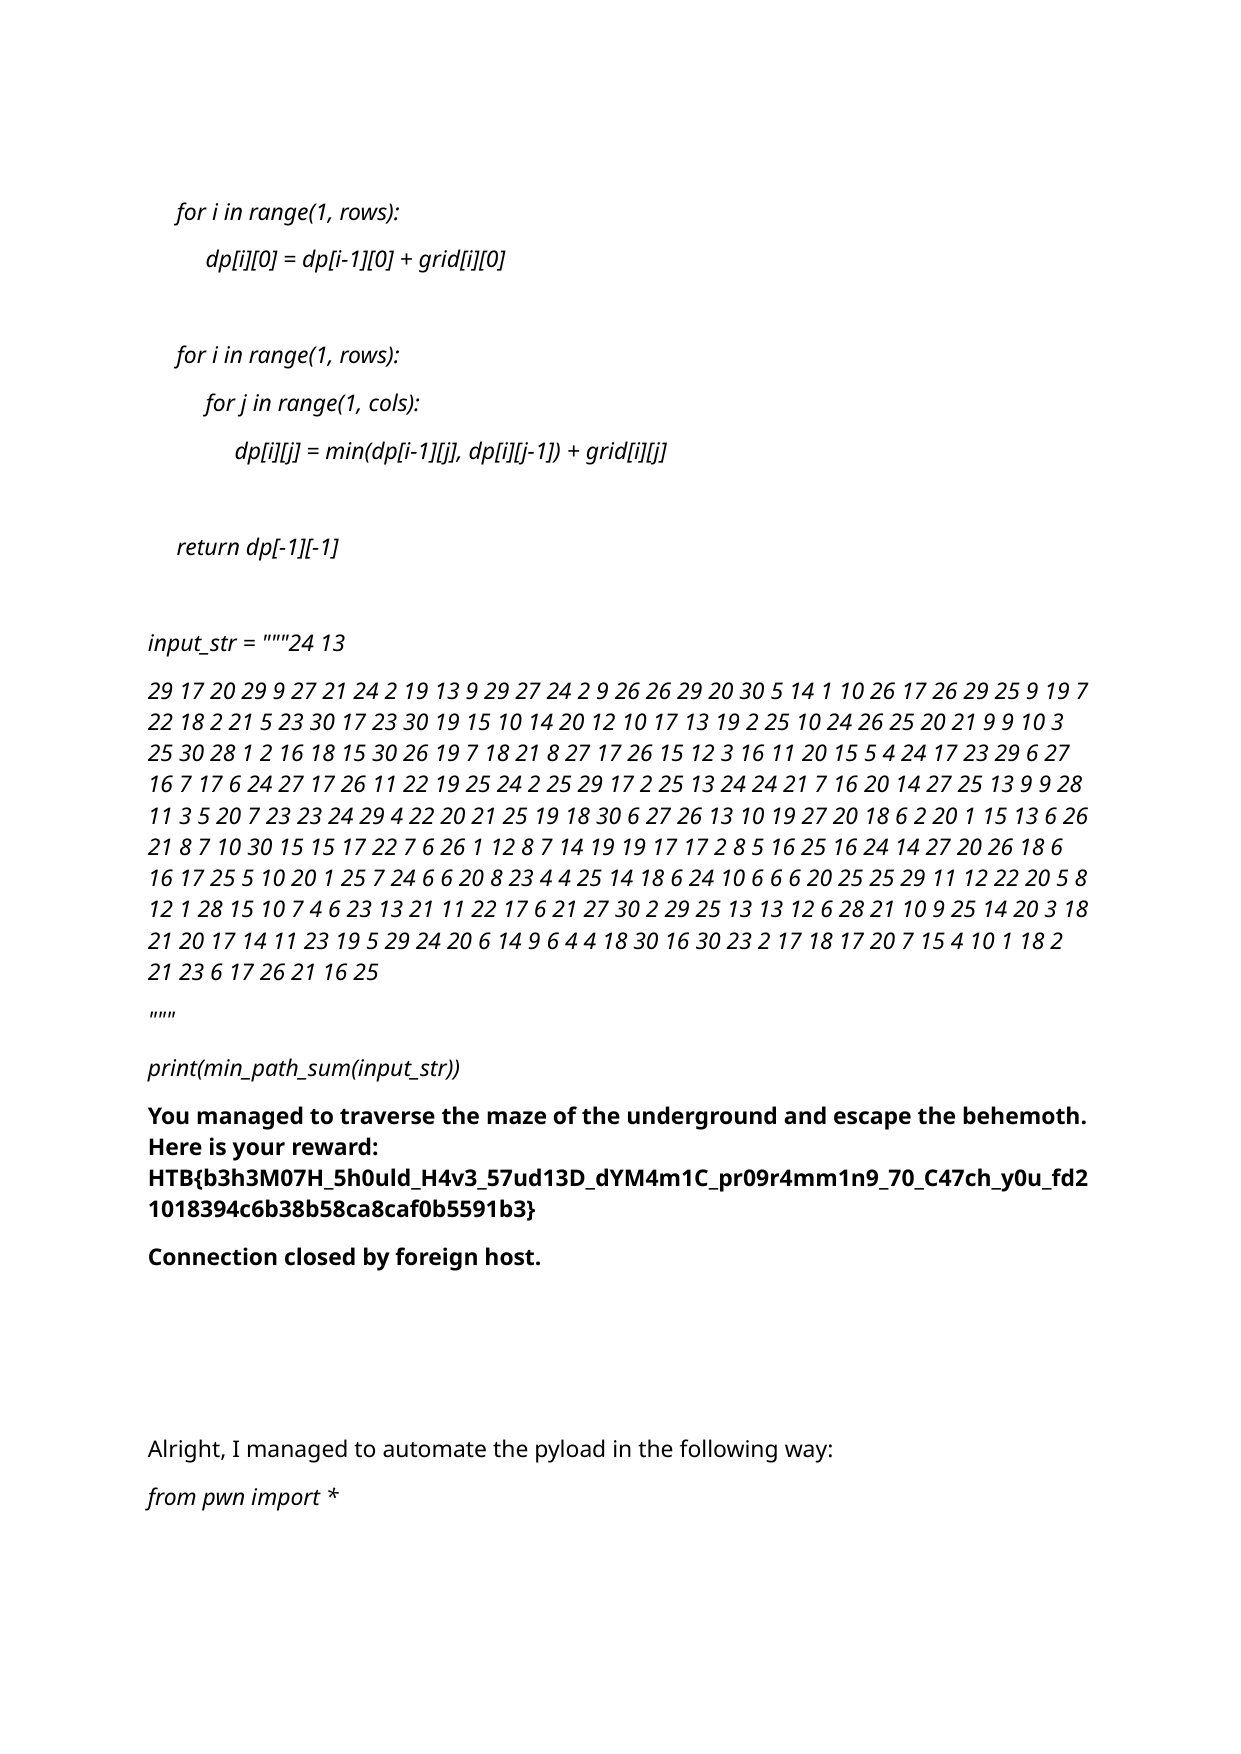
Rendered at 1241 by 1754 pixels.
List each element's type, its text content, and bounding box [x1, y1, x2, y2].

text from pwn import * [148, 1481, 1093, 1512]
text print(min_path_sum(input_str)) [148, 1052, 1093, 1083]
text Connection closed by foreign host. [148, 1241, 1093, 1273]
text return dp[-1][-1] [148, 531, 1093, 562]
text You managed to traverse the maze of the underground and escape the behemoth. Here is your reward: HTB{b3h3M07H_5h0uld_H4v3_57ud13D_dYM4m1C_pr09r4mm1n9_70_C47ch_y0u_fd21018394c6b38b58ca8caf0b5591b3} [148, 1100, 1093, 1225]
text 29 17 20 29 9 27 21 24 2 19 13 9 29 27 24 2 9 26 26 29 20 30 5 14 1 10 26 17 26 29 25 9 19 7 22 18 2 21 5 23 30 17 23 30 19 15 10 14 20 12 10 17 13 19 2 25 10 24 26 25 20 21 9 9 10 3 25 30 28 1 2 16 18 15 30 26 19 7 18 21 8 27 17 26 15 12 3 16 11 20 15 5 4 24 17 23 29 6 27 16 7 17 6 24 27 17 26 11 22 19 25 24 2 25 29 17 2 25 13 24 24 21 7 16 20 14 27 25 13 9 9 28 11 3 5 20 7 23 23 24 29 4 22 20 21 25 19 18 30 6 27 26 13 10 19 27 20 18 6 2 20 1 15 13 6 26 21 8 7 10 30 15 15 17 22 7 6 26 1 12 8 7 14 19 19 17 17 2 8 5 16 25 16 24 14 27 20 26 18 6 16 17 25 5 10 20 1 25 7 24 6 6 20 8 23 4 4 25 14 18 6 24 10 6 6 6 20 25 25 29 11 12 22 20 5 8 12 1 28 15 10 7 4 6 23 13 21 11 22 17 6 21 27 30 2 29 25 13 13 12 6 28 21 10 9 25 14 20 3 18 21 20 17 14 11 23 19 5 29 24 20 6 14 9 6 4 4 18 30 16 30 23 2 17 18 17 20 7 15 4 10 1 18 2 21 23 6 17 26 21 16 25 [148, 675, 1093, 987]
text Alright, I managed to automate the pyload in the following way: [148, 1433, 1093, 1464]
text dp[i][j] = min(dp[i-1][j], dp[i][j-1]) + grid[i][j] [148, 435, 1093, 466]
text for i in range(1, rows): [148, 339, 1093, 371]
text input_str = """24 13 [148, 627, 1093, 658]
text for i in range(1, rows): [148, 196, 1093, 227]
text for j in range(1, cols): [148, 387, 1093, 418]
text dp[i][0] = dp[i-1][0] + grid[i][0] [148, 243, 1093, 275]
text """ [148, 1004, 1093, 1035]
